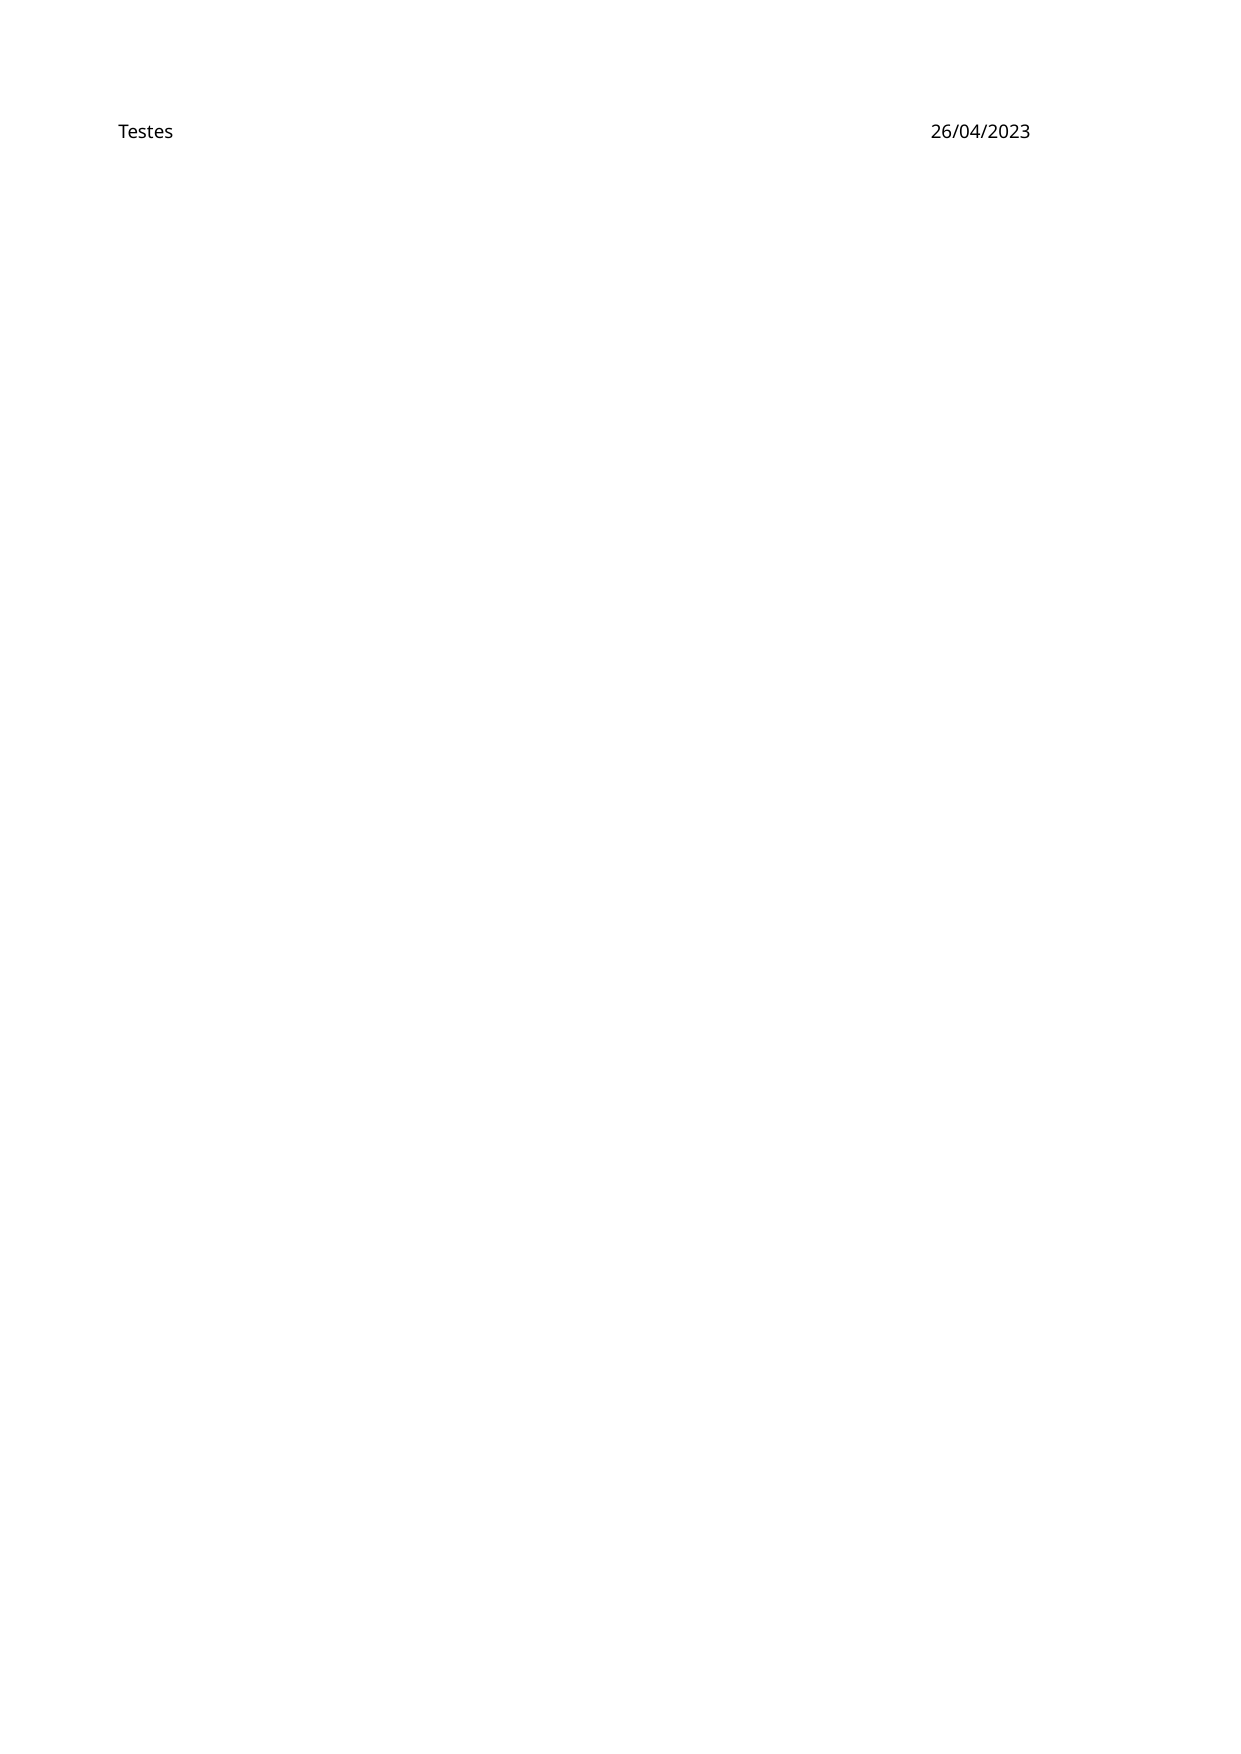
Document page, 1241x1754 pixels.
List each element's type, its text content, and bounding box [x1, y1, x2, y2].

text Testes 26/04/2023 [118, 118, 1122, 144]
